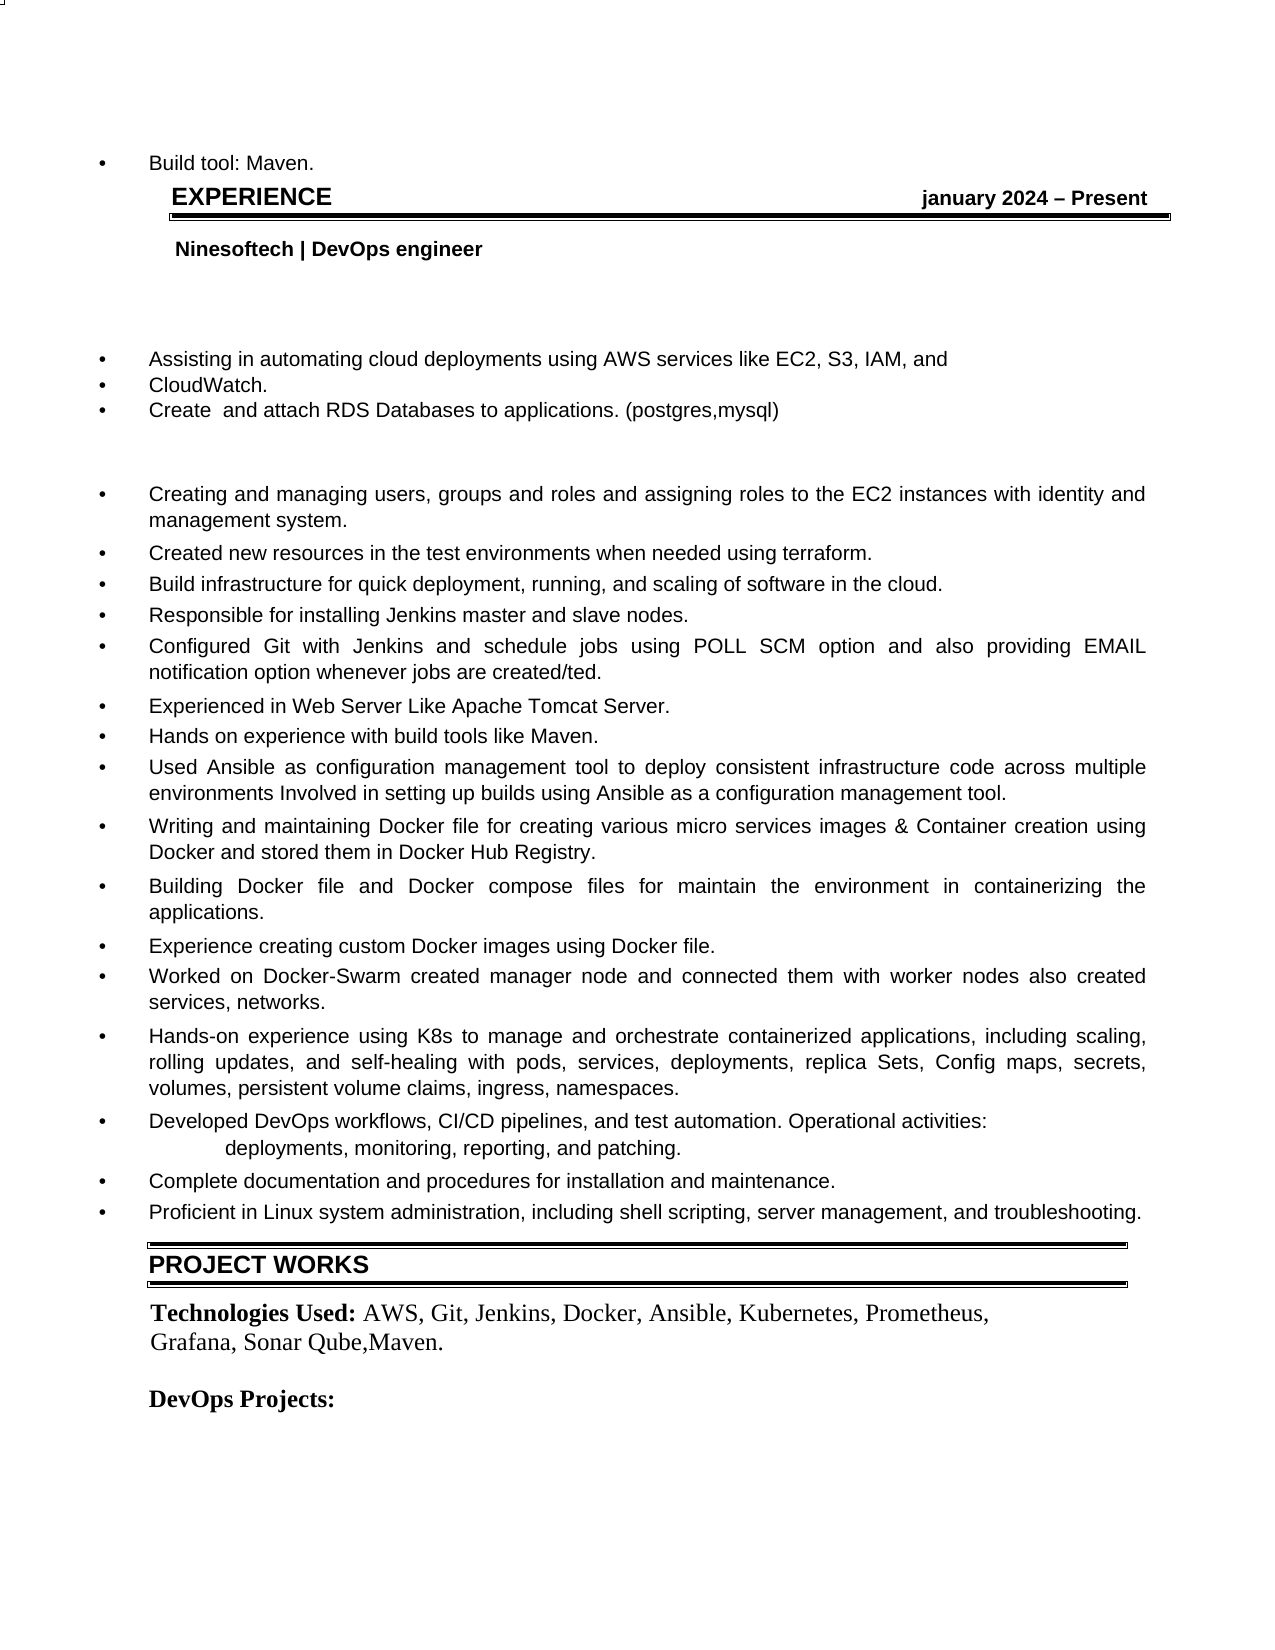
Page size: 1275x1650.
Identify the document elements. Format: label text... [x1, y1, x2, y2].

list Building Docker file and Docker compose files for maintain the environment in containerizing the applications. [99, 874, 1147, 924]
list Experienced in Web Server Like Apache Tomcat Server. [99, 693, 1147, 717]
subtitle PROJECT WORKS [148, 1250, 1147, 1279]
list Created new resources in the test environments when needed using terraform. [99, 541, 1147, 565]
list Complete documentation and procedures for installation and maintenance. [99, 1169, 1147, 1193]
list Responsible for installing Jenkins master and slave nodes. [99, 603, 1147, 627]
list Hands on experience with build tools like Maven. [99, 724, 1147, 748]
list Assisting in automating cloud deployments using AWS services like EC2, S3, IAM, and [99, 347, 1147, 371]
list Proficient in Linux system administration, including shell scripting, server management, and troubleshooting. [99, 1200, 1147, 1224]
list Experience creating custom Docker images using Docker file. [99, 933, 1147, 957]
picture [148, 1243, 1127, 1248]
text Ninesoftech | DevOps engineer [175, 236, 1147, 260]
list Build infrastructure for quick deployment, running, and scaling of software in the cloud. [99, 572, 1147, 596]
list Used Ansible as configuration management tool to deploy consistent infrastructure code across multiple environments Involved in setting up builds using Ansible as a configuration management tool. [99, 755, 1147, 805]
picture [148, 1282, 1127, 1287]
text DevOps Projects: [149, 1384, 1147, 1413]
text EXPERIENCE january 2024 – Present [149, 182, 1147, 211]
list Creating and managing users, groups and roles and assigning roles to the EC2 instances with identity and management system. [99, 482, 1147, 532]
list CloudWatch. [99, 372, 1147, 396]
list Developed DevOps workflows, CI/CD pipelines, and test automation. Operational activities: [99, 1109, 1147, 1133]
list Build tool: Maven. [99, 151, 1147, 175]
text Technologies Used: AWS, Git, Jenkins, Docker, Ansible, Kubernetes, Prometheus, Grafana, Sonar Qube,Maven. [150, 1298, 1067, 1356]
list Writing and maintaining Docker file for creating various micro services images & Container creation using Docker and stored them in Docker Hub Registry. [99, 814, 1147, 864]
list Worked on Docker-Swarm created manager node and connected them with worker nodes also created services, networks. [99, 964, 1147, 1014]
text deployments, monitoring, reporting, and patching. [225, 1136, 1147, 1159]
picture [170, 214, 1170, 220]
list Create and attach RDS Databases to applications. (postgres,mysql) [99, 398, 1147, 422]
list Hands-on experience using K8s to manage and orchestrate containerized applications, including scaling, rolling updates, and self-healing with pods, services, deployments, replica Sets, Config maps, secrets, volumes, persistent volume claims, ingress, namespaces. [99, 1024, 1147, 1100]
list Configured Git with Jenkins and schedule jobs using POLL SCM option and also providing EMAIL notification option whenever jobs are created/ted. [99, 634, 1147, 683]
